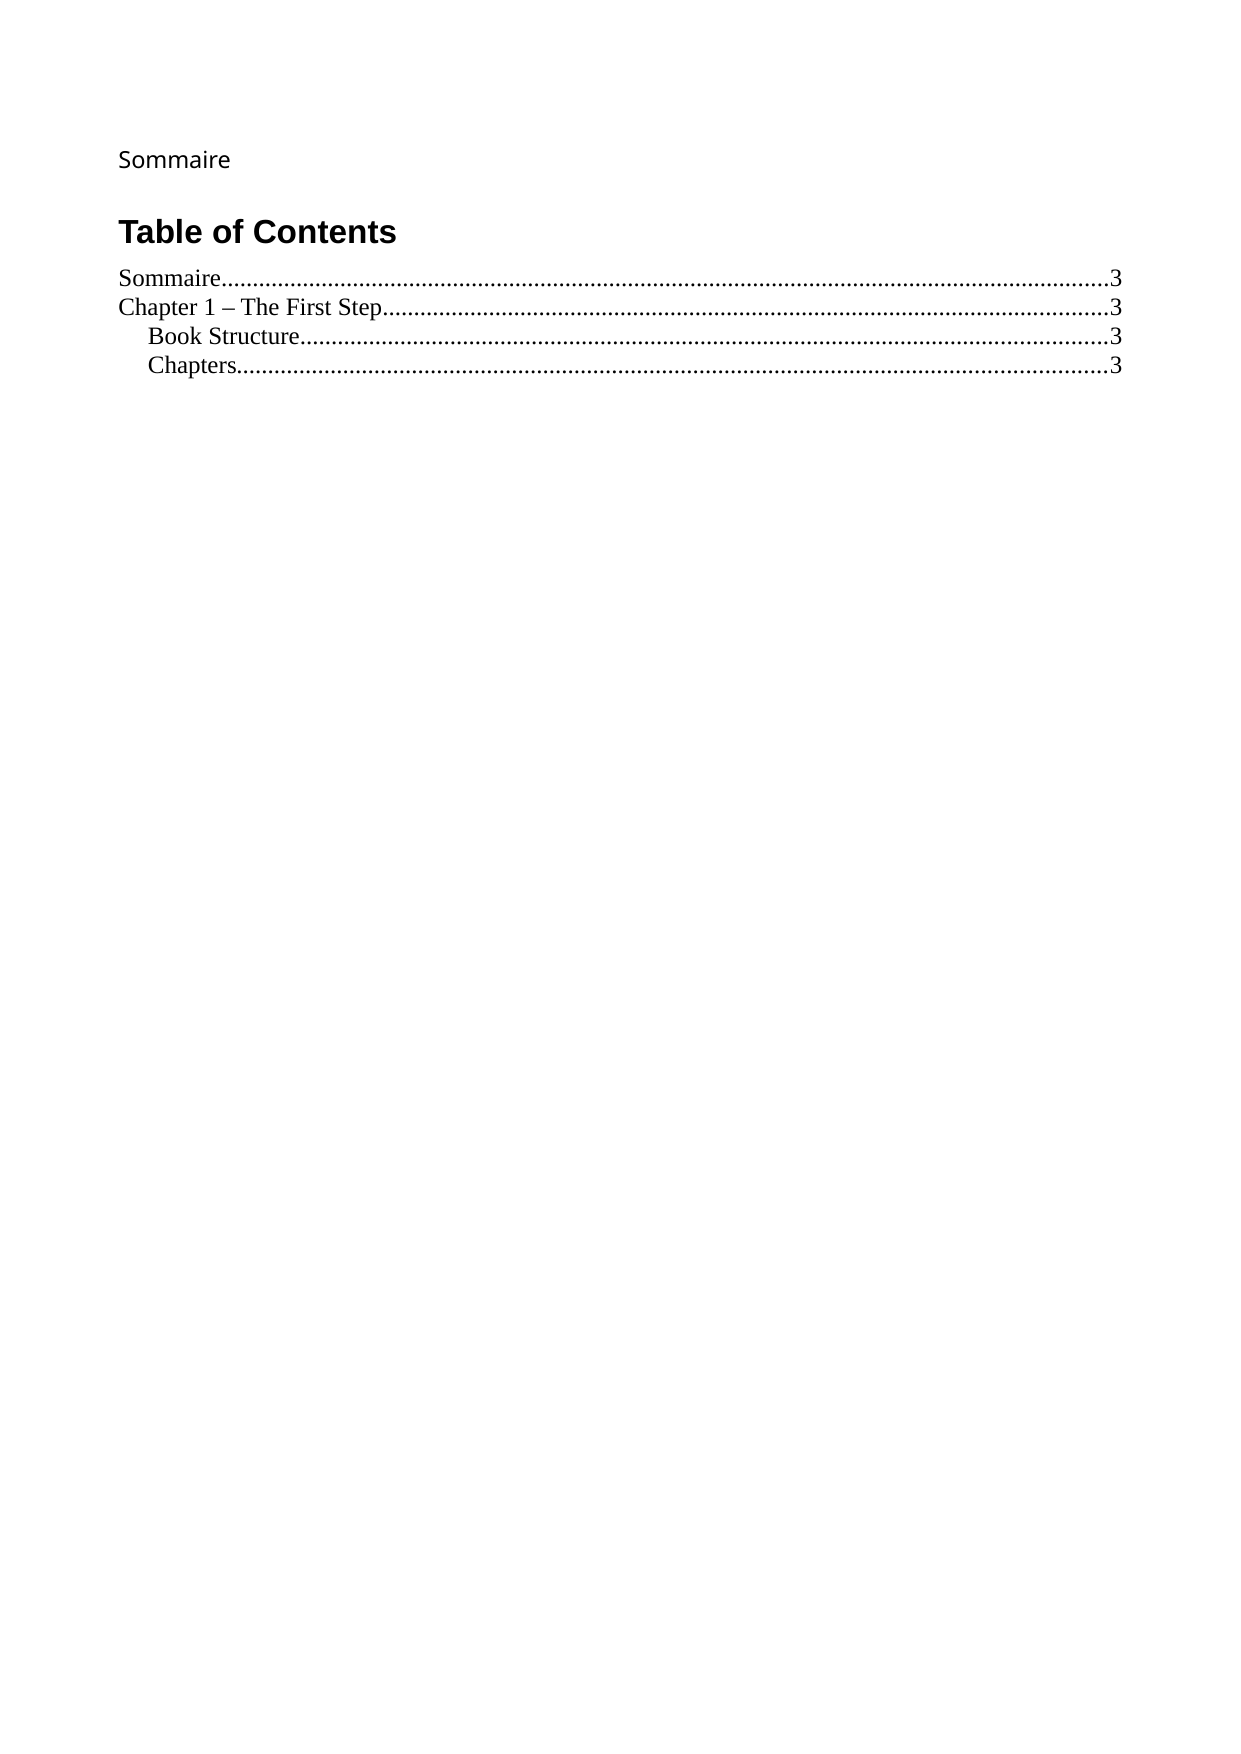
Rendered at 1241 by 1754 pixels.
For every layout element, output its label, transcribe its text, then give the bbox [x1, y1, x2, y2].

text Chapters 3 [148, 350, 1122, 378]
subtitle Sommaire [118, 143, 1122, 175]
text Chapter 1 – The First Step 3 [118, 292, 1122, 321]
text Sommaire 3 [118, 263, 1122, 292]
subtitle Table of Contents [118, 213, 1122, 251]
text Book Structure 3 [148, 321, 1122, 350]
